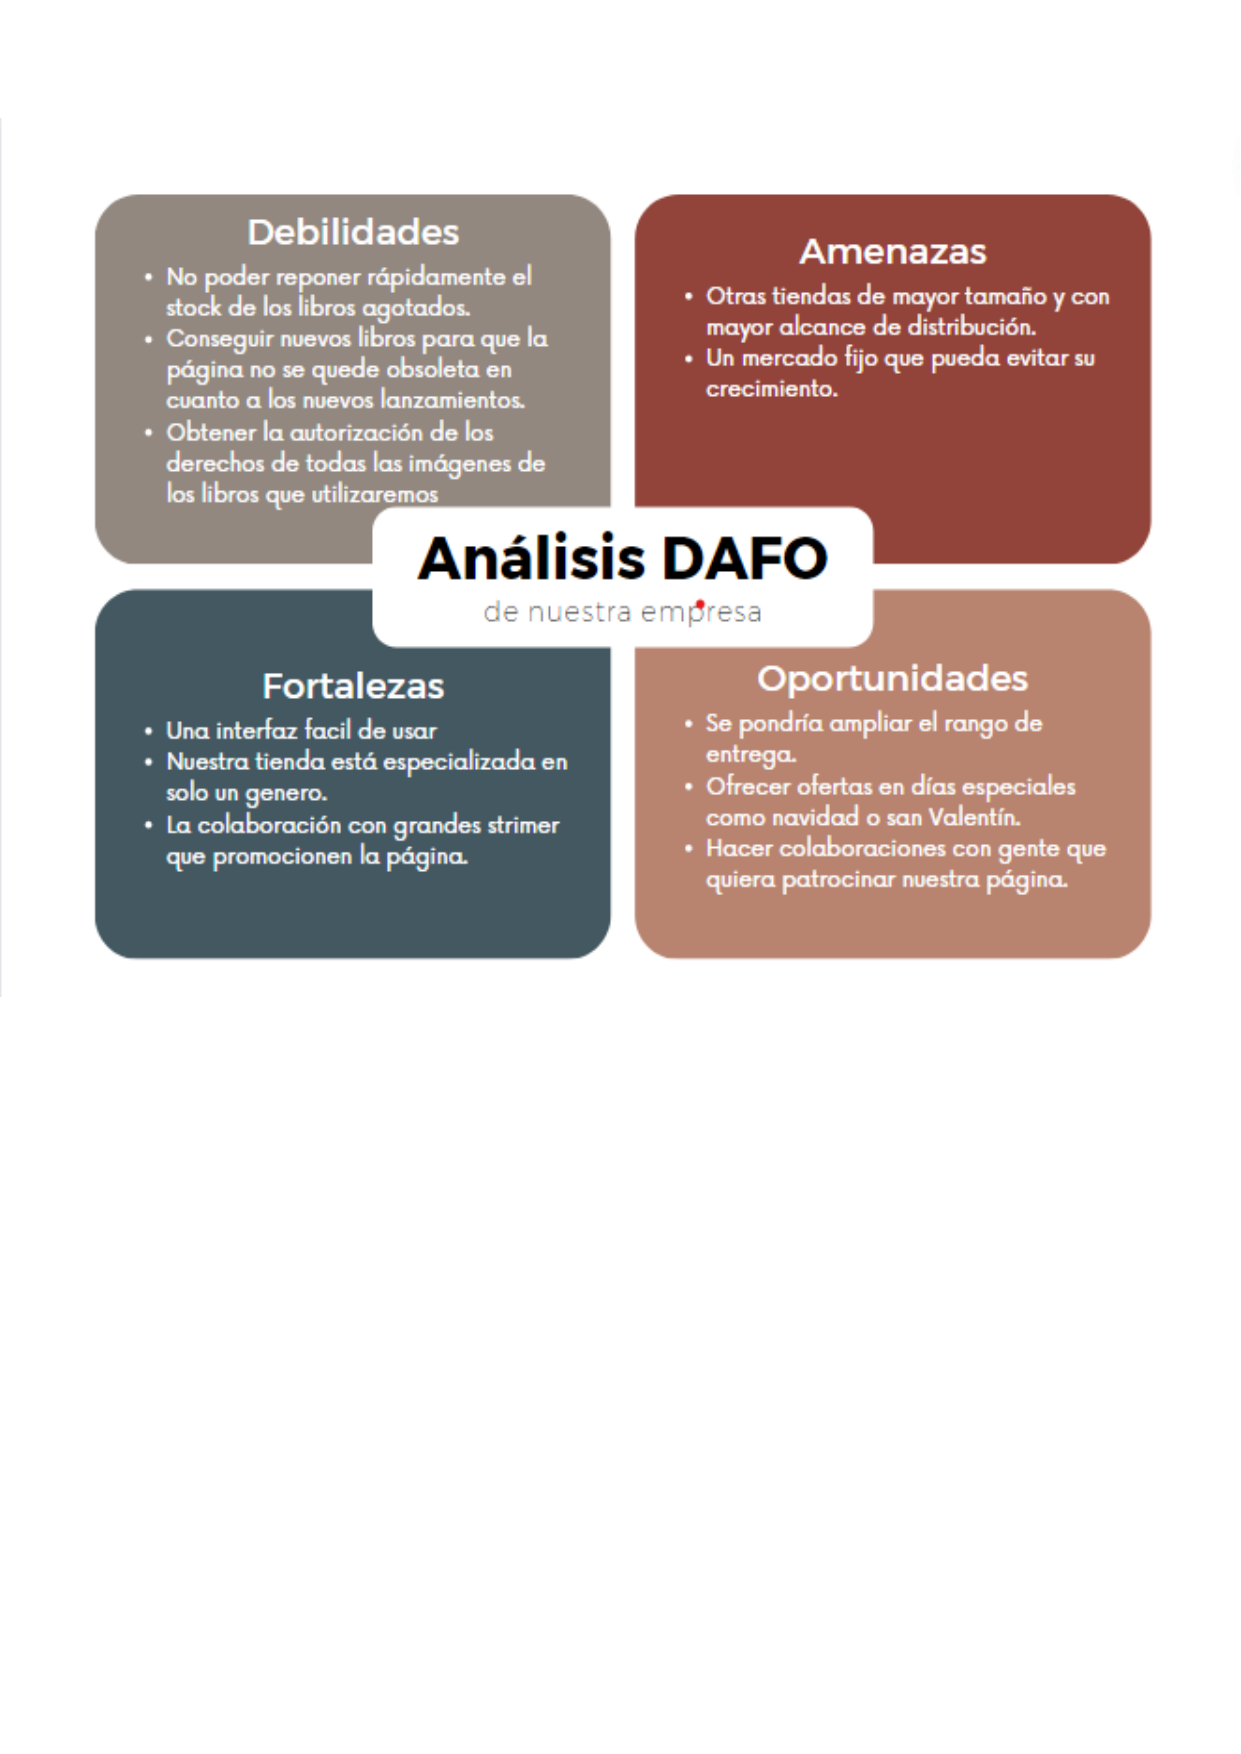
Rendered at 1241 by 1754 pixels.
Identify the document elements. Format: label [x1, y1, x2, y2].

picture [0, 118, 1241, 997]
